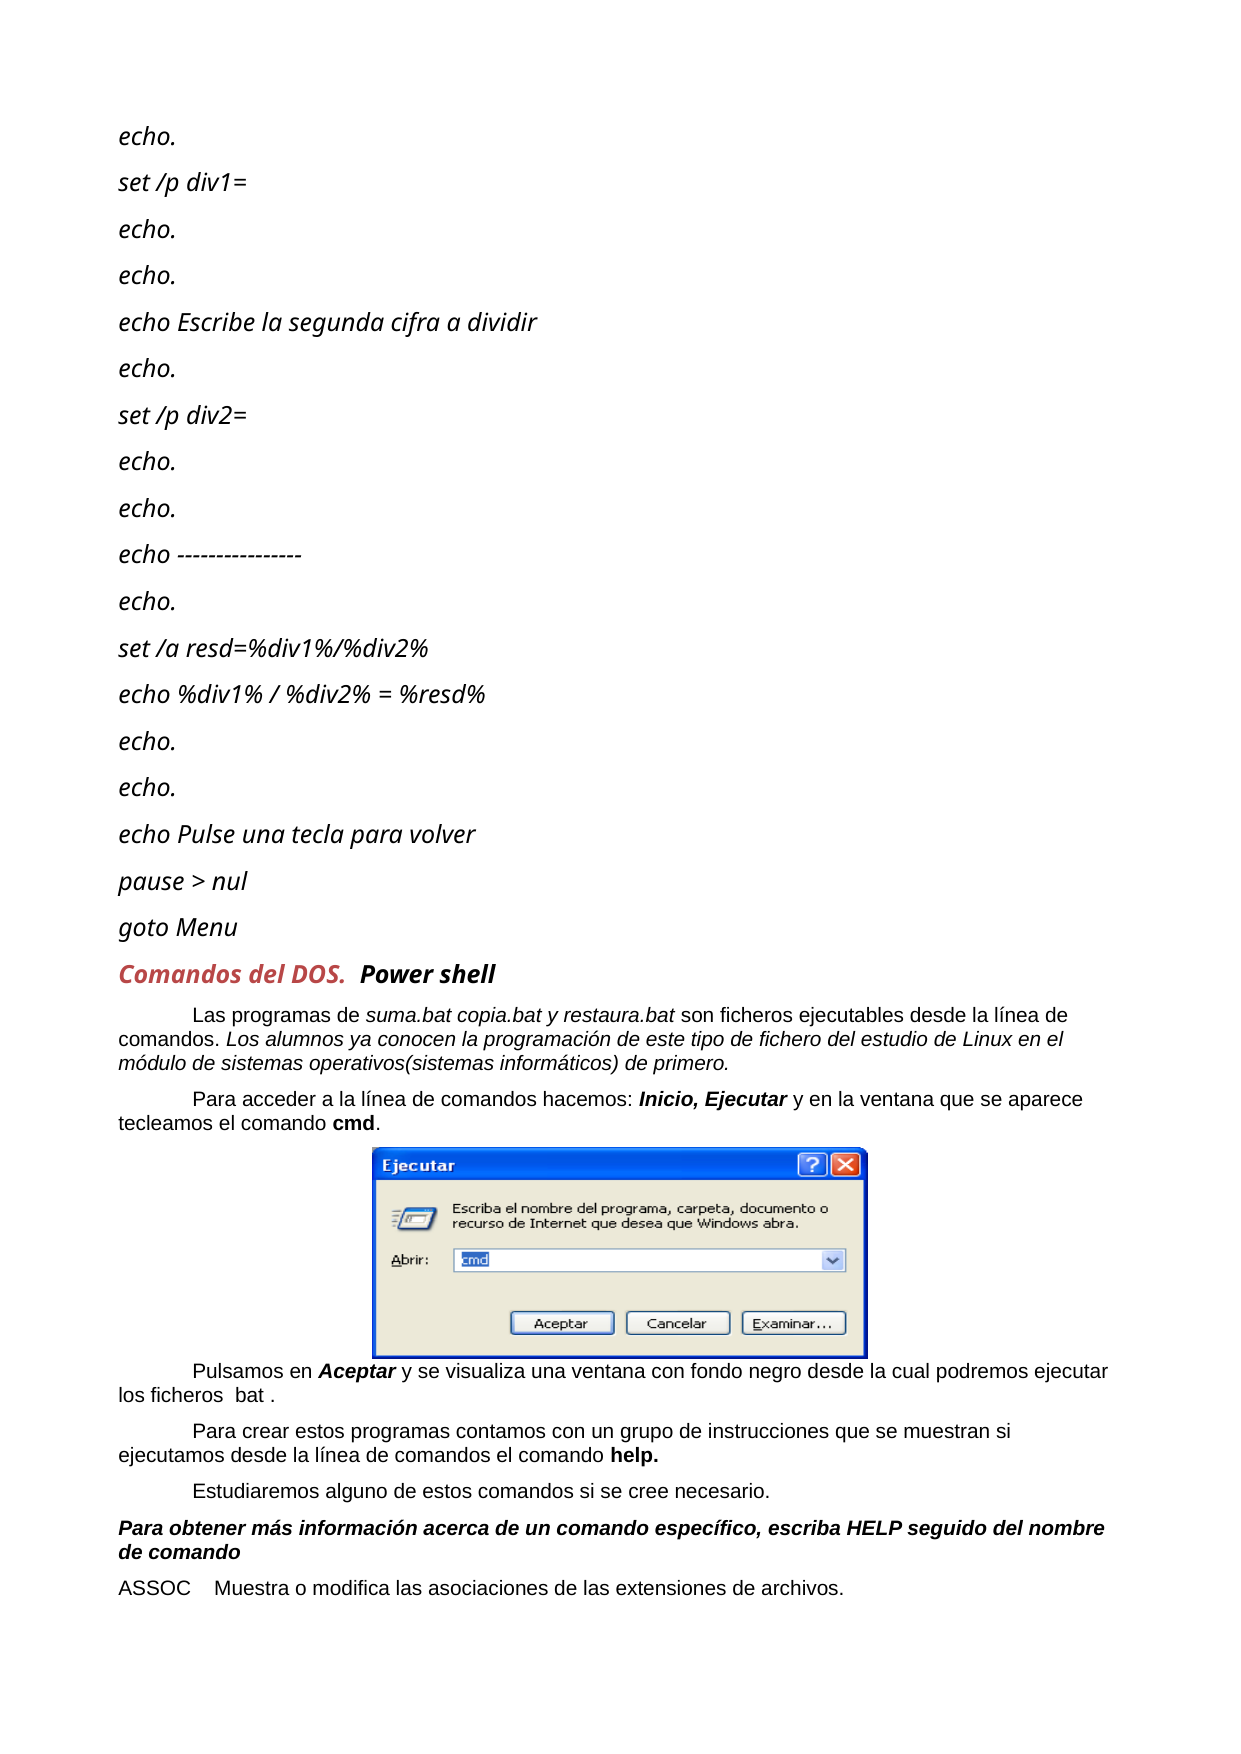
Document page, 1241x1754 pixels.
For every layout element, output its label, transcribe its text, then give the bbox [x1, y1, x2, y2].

text ASSOC Muestra o modifica las asociaciones de las extensiones de archivos. [118, 1576, 1122, 1600]
text echo. [118, 770, 1122, 804]
text Las programas de suma.bat copia.bat y restaura.bat son ficheros ejecutables desde la línea de comandos. Los alumnos ya conocen la programación de este tipo de fichero del estudio de Linux en el módulo de sistemas operativos(sistemas informáticos) de primero. [118, 1003, 1122, 1075]
text echo. [118, 491, 1122, 525]
text Para acceder a la línea de comandos hacemos: Inicio, Ejecutar y en la ventana que se aparece tecleamos el comando cmd. [118, 1087, 1122, 1135]
text Para crear estos programas contamos con un grupo de instrucciones que se muestran si ejecutamos desde la línea de comandos el comando help. [118, 1419, 1122, 1467]
text set /p div2= [118, 397, 1122, 432]
text Comandos del DOS. Power shell [118, 956, 1122, 990]
text Pulsamos en Aceptar y se visualiza una ventana con fondo negro desde la cual podremos ejecutar los ficheros bat . [118, 1148, 1122, 1406]
text set /a resd=%div1%/%div2% [118, 630, 1122, 664]
text echo. [118, 211, 1122, 245]
text set /p div1= [118, 165, 1122, 199]
text Estudiaremos alguno de estos comandos si se cree necesario. [118, 1479, 1122, 1503]
text echo. [118, 444, 1122, 478]
text echo Pulse una tecla para volver [118, 817, 1122, 851]
text echo. [118, 351, 1122, 385]
text goto Menu [118, 910, 1122, 944]
text echo Escribe la segunda cifra a dividir [118, 304, 1122, 338]
picture [372, 1147, 868, 1359]
text echo. [118, 118, 1122, 152]
text echo. [118, 723, 1122, 757]
text echo %div1% / %div2% = %resd% [118, 677, 1122, 711]
text echo. [118, 584, 1122, 618]
text pause > nul [118, 863, 1122, 897]
text Para obtener más información acerca de un comando específico, escriba HELP seguido del nombre de comando [118, 1516, 1122, 1564]
text echo ---------------- [118, 537, 1122, 571]
text echo. [118, 258, 1122, 292]
